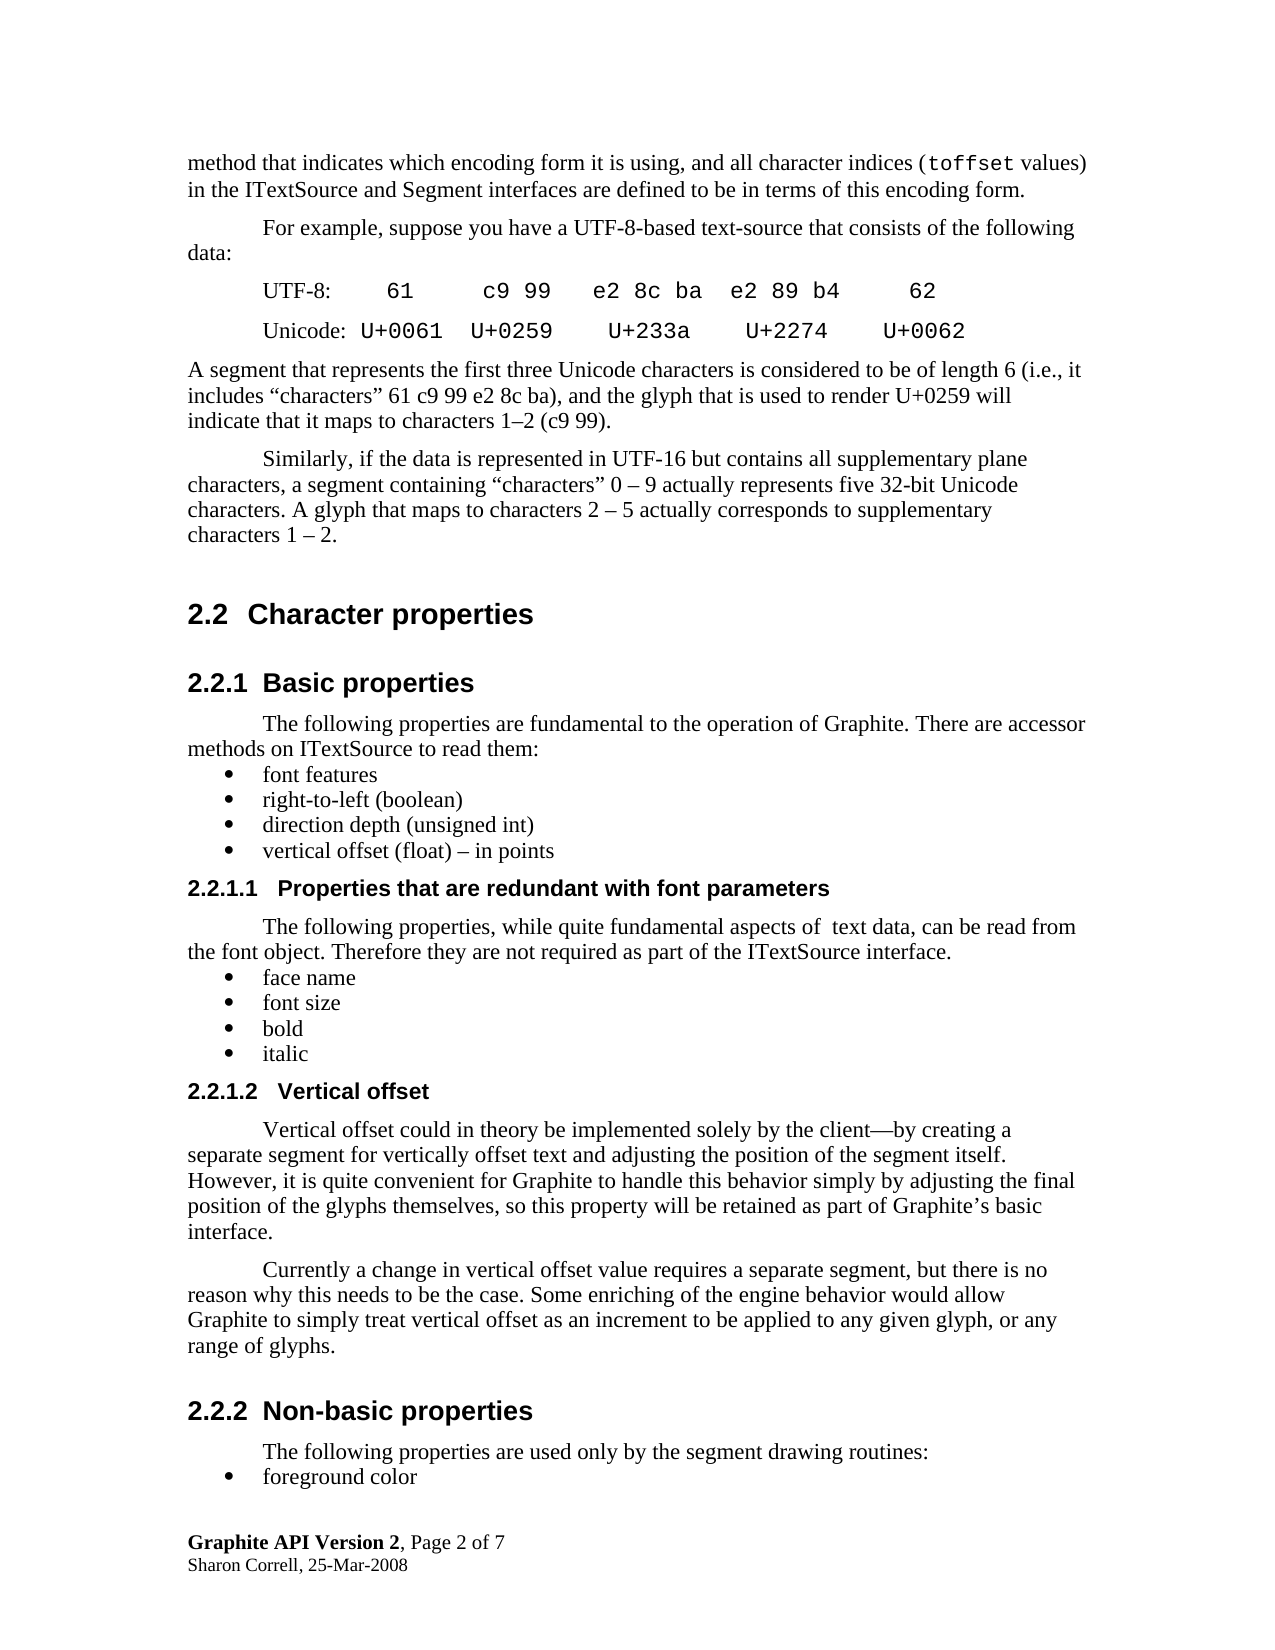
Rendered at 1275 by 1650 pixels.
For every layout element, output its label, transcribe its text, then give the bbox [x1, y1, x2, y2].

subtitle Properties that are redundant with font parameters [187, 876, 1087, 901]
list font features [225, 762, 1087, 787]
text For example, suppose you have a UTF-8-based text-source that consists of the following data: [187, 214, 1087, 265]
list right-to-left (boolean) [225, 787, 1087, 812]
text The following properties are used only by the segment drawing routines: [262, 1439, 1087, 1464]
list bold [225, 1016, 1087, 1041]
subtitle Basic properties [187, 668, 1087, 698]
text UTF-8: 61 c9 99 e2 8c ba e2 89 b4 62 [187, 278, 1087, 305]
subtitle Non-basic properties [187, 1396, 1087, 1426]
text Vertical offset could in theory be implemented solely by the client—by creating a separate segment for vertically offset text and adjusting the position of the segment itself. However, it is quite convenient for Graphite to handle this behavior simply by adjusting the final position of the glyphs themselves, so this property will be retained as part of Graphite’s basic interface. [187, 1117, 1087, 1244]
list face name [225, 965, 1087, 990]
text The following properties, while quite fundamental aspects of text data, can be read from the font object. Therefore they are not required as part of the ITextSource interface. [187, 914, 1087, 965]
list italic [225, 1041, 1087, 1066]
text Currently a change in vertical offset value requires a separate segment, but there is no reason why this needs to be the case. Some enriching of the engine behavior would allow Graphite to simply treat vertical offset as an increment to be applied to any given glyph, or any range of glyphs. [187, 1257, 1087, 1358]
text A segment that represents the first three Unicode characters is considered to be of length 6 (i.e., it includes “characters” 61 c9 99 e2 8c ba), and the glyph that is used to render U+0259 will indicate that it maps to characters 1–2 (c9 99). [187, 357, 1087, 434]
subtitle Vertical offset [187, 1079, 1087, 1104]
text Unicode: U+0061 U+0259 U+233a U+2274 U+0062 [187, 318, 1087, 345]
list foreground color [225, 1464, 1087, 1489]
text The following properties are fundamental to the operation of Graphite. There are accessor methods on ITextSource to read them: [187, 711, 1087, 762]
list vertical offset (float) – in points [225, 838, 1087, 863]
list direction depth (unsigned int) [225, 812, 1087, 838]
text Similarly, if the data is represented in UTF-16 but contains all supplementary plane characters, a segment containing “characters” 0 – 9 actually represents five 32-bit Unicode characters. A glyph that maps to characters 2 – 5 actually corresponds to supplementary characters 1 – 2. [187, 446, 1087, 548]
list font size [225, 990, 1087, 1016]
text method that indicates which encoding form it is using, and all character indices (toffset values) in the ITextSource and Segment interfaces are defined to be in terms of this encoding form. [187, 150, 1087, 202]
subtitle Character properties [187, 598, 1087, 631]
